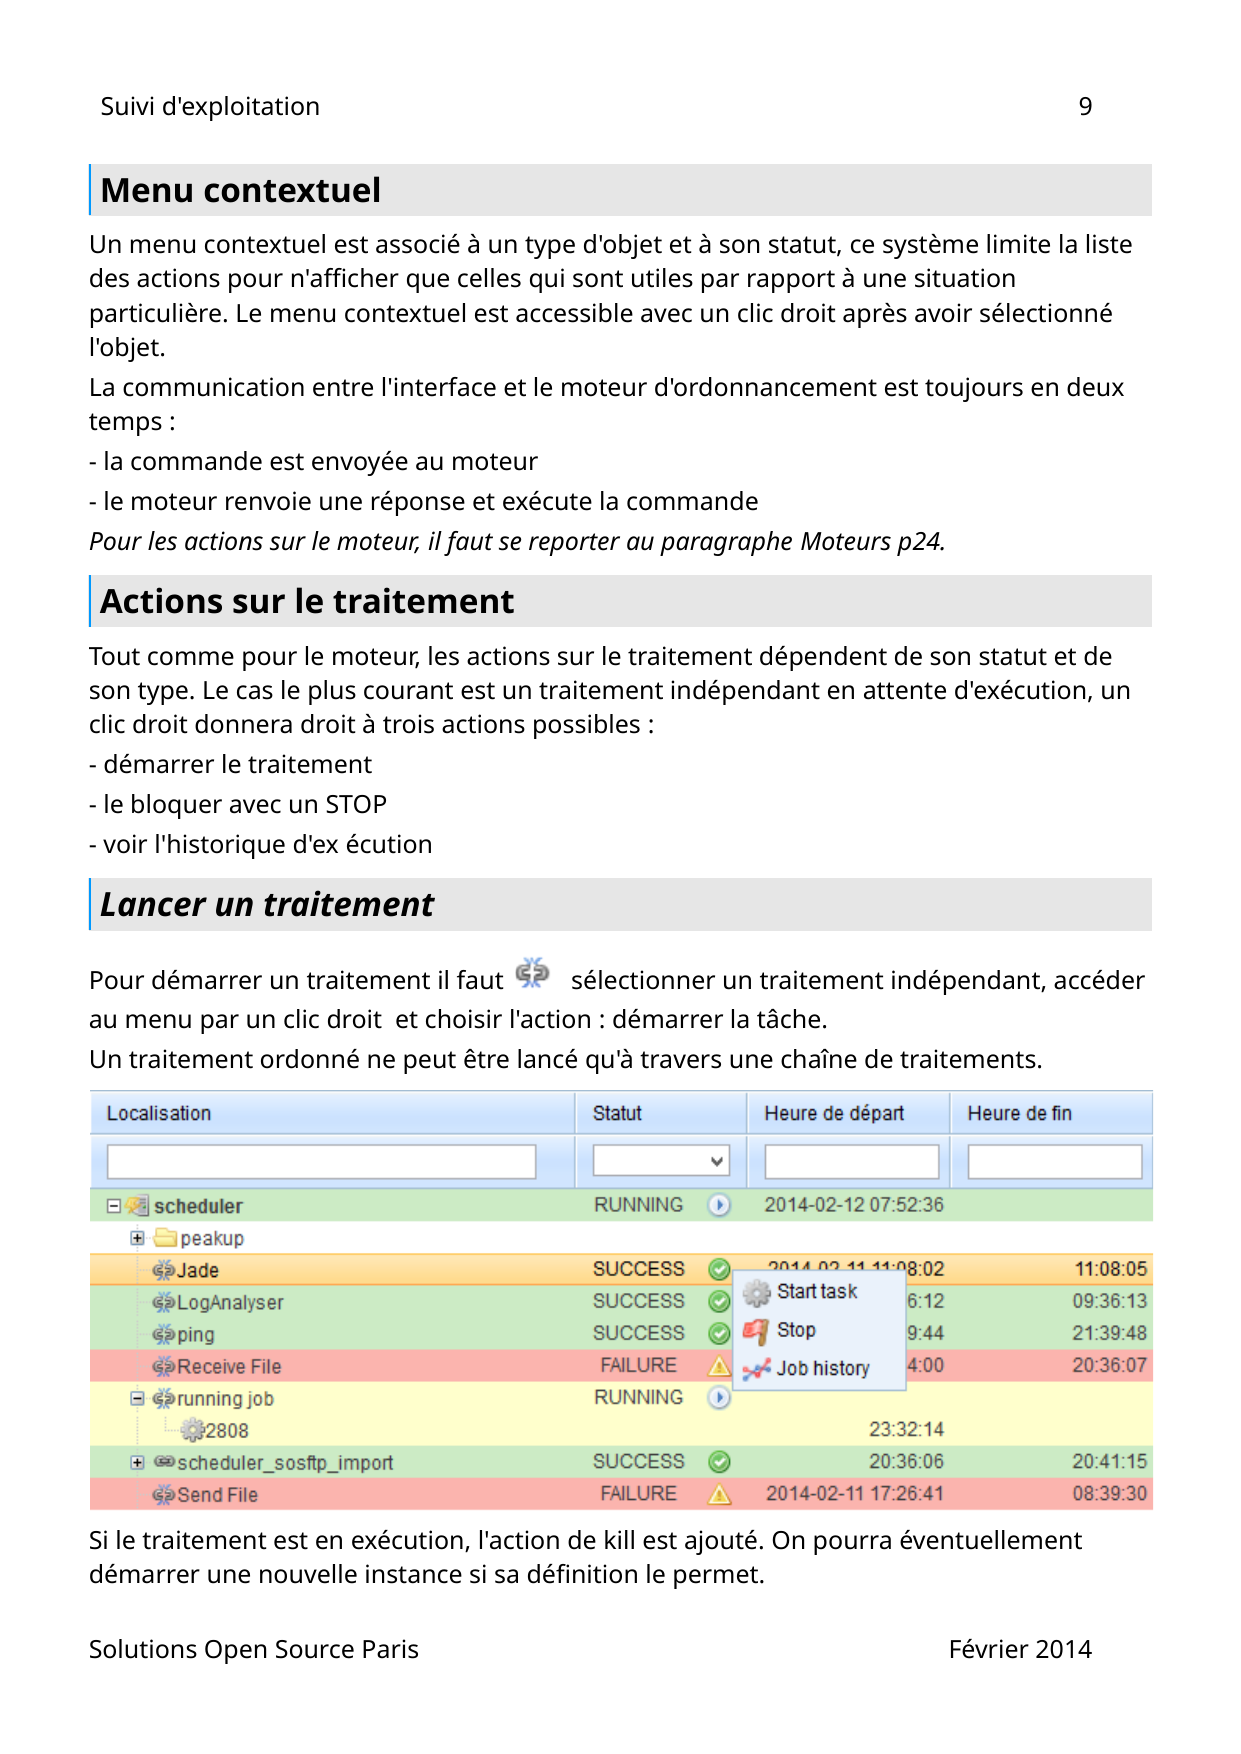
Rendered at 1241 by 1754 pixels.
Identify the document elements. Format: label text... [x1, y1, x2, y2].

text - démarrer le traitement [88, 746, 1152, 781]
text La communication entre l'interface et le moteur d'ordonnancement est toujours en deux temps : [88, 369, 1152, 437]
text - voir l'historique d'ex écution [88, 826, 1152, 861]
text - la commande est envoyée au moteur [88, 443, 1152, 477]
text - le moteur renvoie une réponse et exécute la commande [88, 483, 1152, 517]
text Tout comme pour le moteur, les actions sur le traitement dépendent de son statut et de son type. Le cas le plus courant est un traitement indépendant en attente d'exécution, un clic droit donnera droit à trois actions possibles : [88, 638, 1152, 741]
text Un traitement ordonné ne peut être lancé qu'à travers une chaîne de traitements. [88, 1042, 1152, 1076]
text Pour démarrer un traitement il faut sélectionner un traitement indépendant, accéder au menu par un clic droit et choisir l'action : démarrer la tâche. [88, 941, 1152, 1036]
text Pour les actions sur le moteur, il faut se reporter au paragraphe Moteurs p25. [88, 523, 1152, 557]
subtitle Lancer un traitement [91, 879, 1151, 930]
text Si le traitement est en exécution, l'action de kill est ajouté. On pourra éventuellement démarrer une nouvelle instance si sa définition le permet. [88, 1082, 1152, 1591]
picture [515, 953, 553, 991]
text - le bloquer avec un STOP [88, 786, 1152, 821]
text Un menu contextuel est associé à un type d'objet et à son statut, ce système limite la liste des actions pour n'afficher que celles qui sont utiles par rapport à une situation particulière. Le menu contextuel est accessible avec un clic droit après avoir sélectionné l'objet. [88, 227, 1152, 363]
subtitle Actions sur le traitement [91, 576, 1151, 626]
subtitle Menu contextuel [91, 165, 1151, 215]
